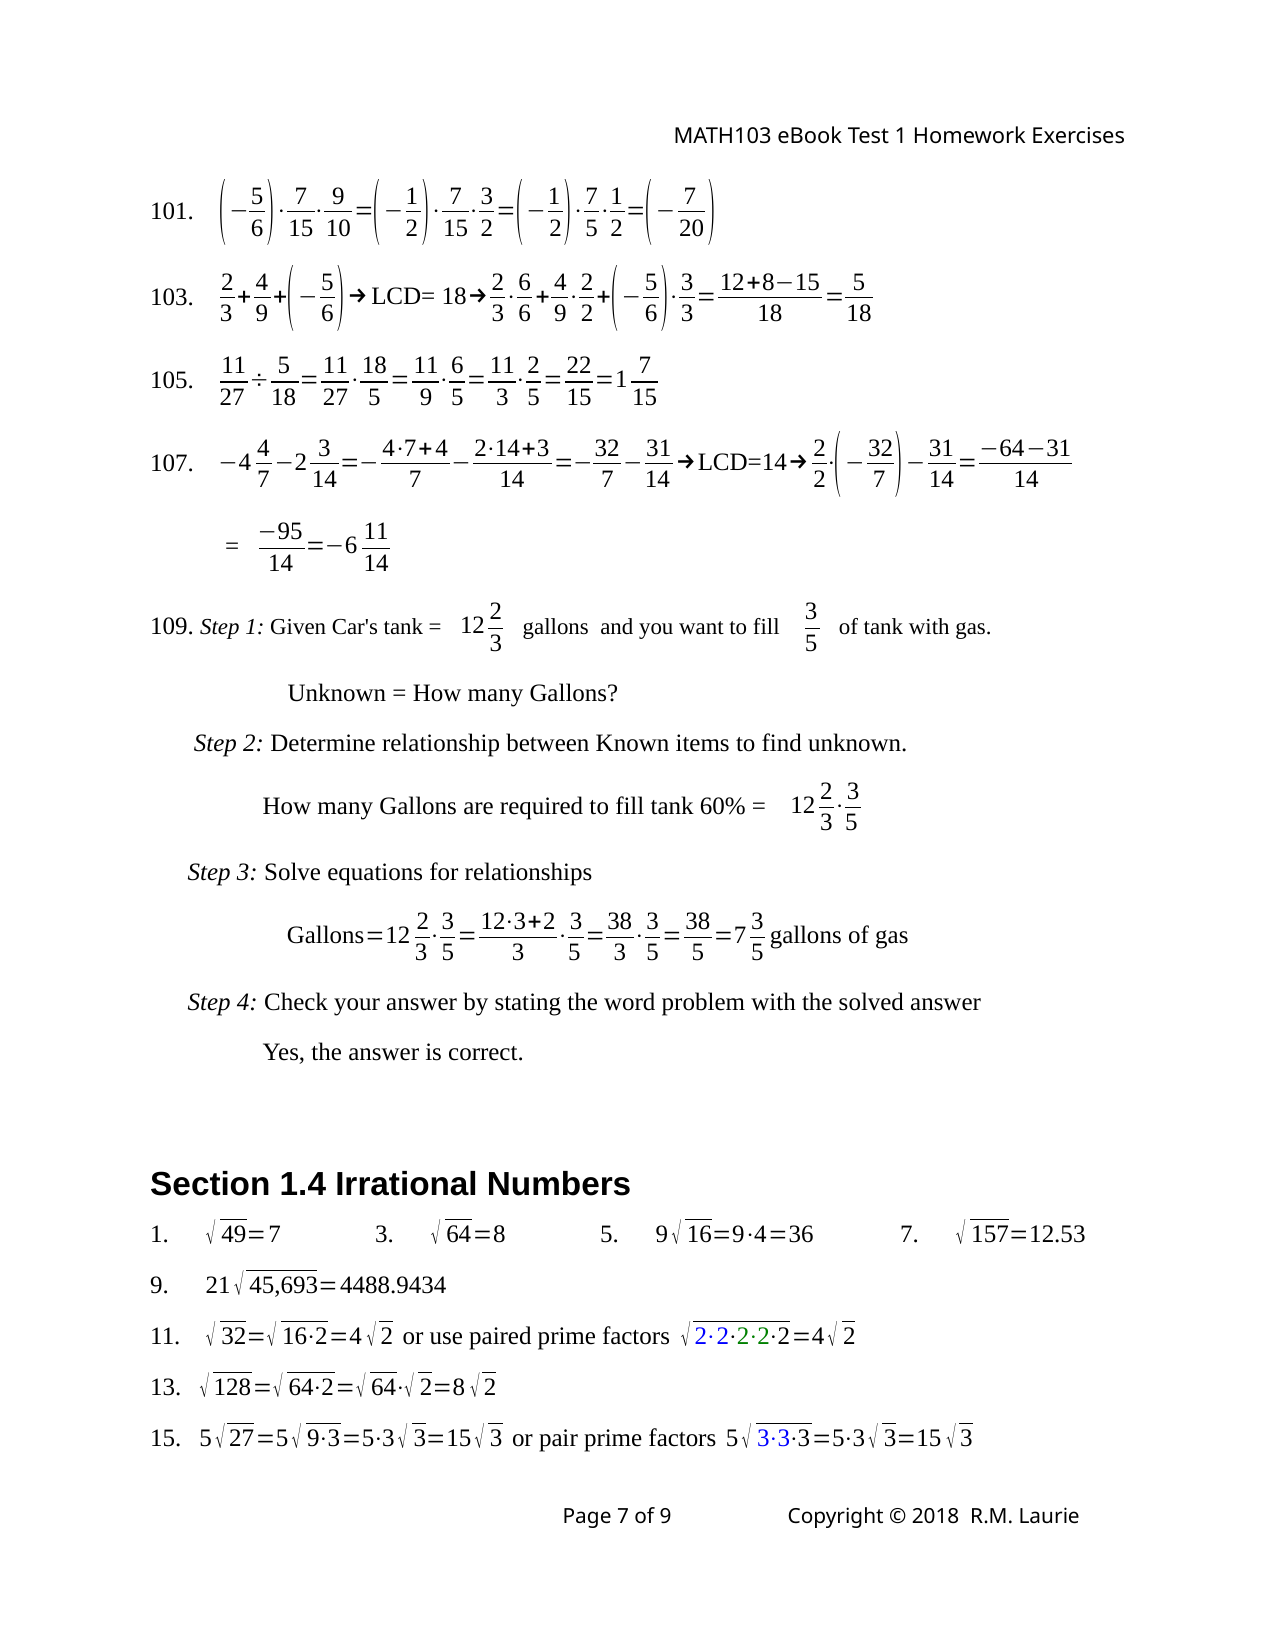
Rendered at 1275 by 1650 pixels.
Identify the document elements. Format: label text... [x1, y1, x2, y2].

text 105. [150, 352, 1125, 411]
text = [150, 518, 1125, 577]
text 101. [150, 180, 1125, 245]
text Yes, the answer is correct. [150, 1037, 1125, 1066]
text 1. 3. 5. 7. [150, 1218, 1125, 1248]
text 13. [150, 1371, 1125, 1400]
text 15. [150, 1421, 1125, 1451]
text 107. [150, 432, 1125, 497]
text 9. [150, 1269, 1125, 1298]
subtitle Section 1.4 Irrational Numbers [150, 1164, 1125, 1203]
text Step 3: Solve equations for relationships [150, 857, 1125, 886]
text How many Gallons are required to fill tank 60% = [150, 777, 1125, 836]
text 109. Step 1: Given Car's tank =gallons and you want to fill of tank with gas. [150, 598, 1125, 657]
text Unknown = How many Gallons? [150, 678, 1125, 707]
text Step 4: Check your answer by stating the word problem with the solved answer [150, 987, 1125, 1016]
text Step 2: Determine relationship between Known items to find unknown. [150, 728, 1125, 756]
text 103. [150, 266, 1125, 331]
text 11. [150, 1319, 1125, 1349]
